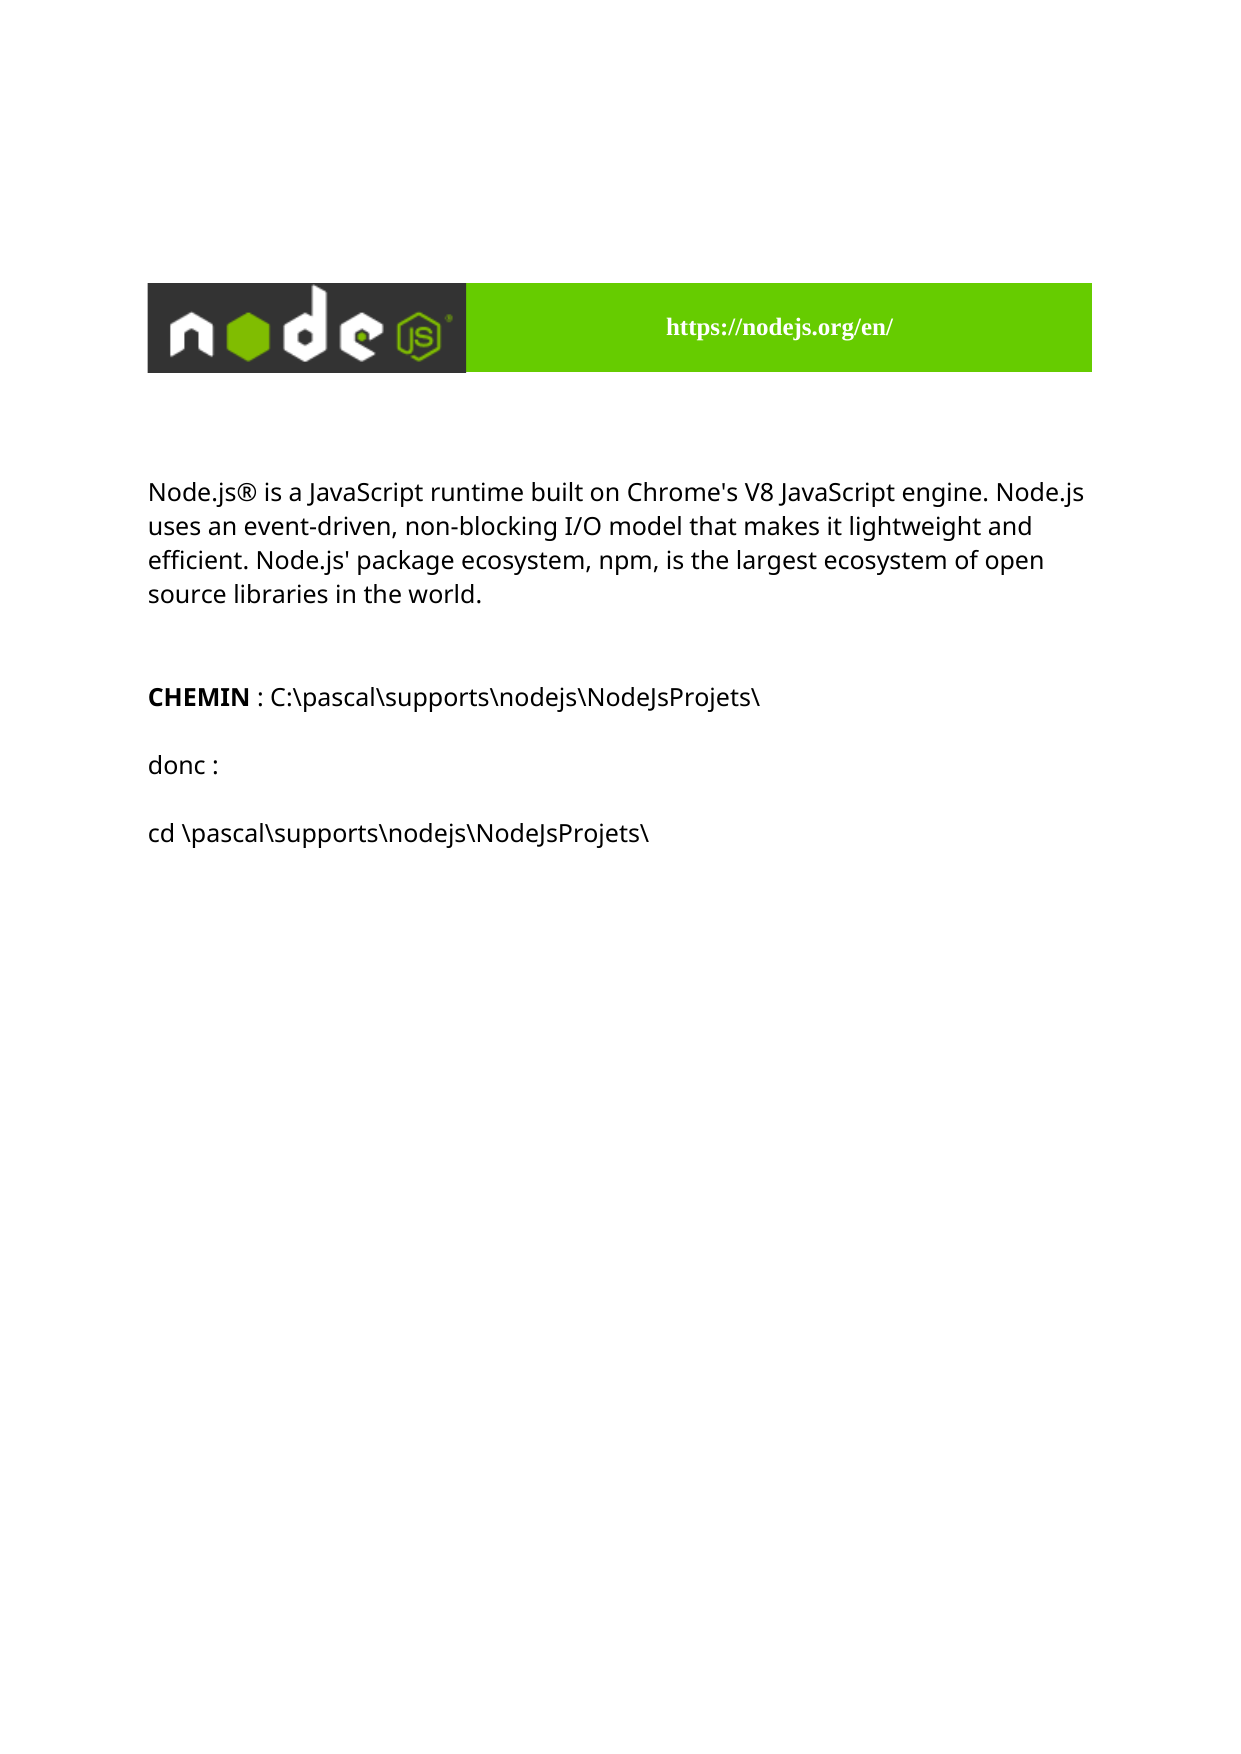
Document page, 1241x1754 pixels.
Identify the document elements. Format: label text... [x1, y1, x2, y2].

text cd \pascal\supports\nodejs\NodeJsProjets\ [148, 815, 1092, 849]
picture [147, 283, 467, 373]
text donc : [148, 747, 1092, 781]
text Node.js® is a JavaScript runtime built on Chrome's V8 JavaScript engine. Node.js uses an event-driven, non-blocking I/O model that makes it lightweight and efficient. Node.js' package ecosystem, npm, is the largest ecosystem of open source libraries in the world. [148, 475, 1092, 611]
text CHEMIN : C:\pascal\supports\nodejs\NodeJsProjets\ [148, 679, 1092, 713]
